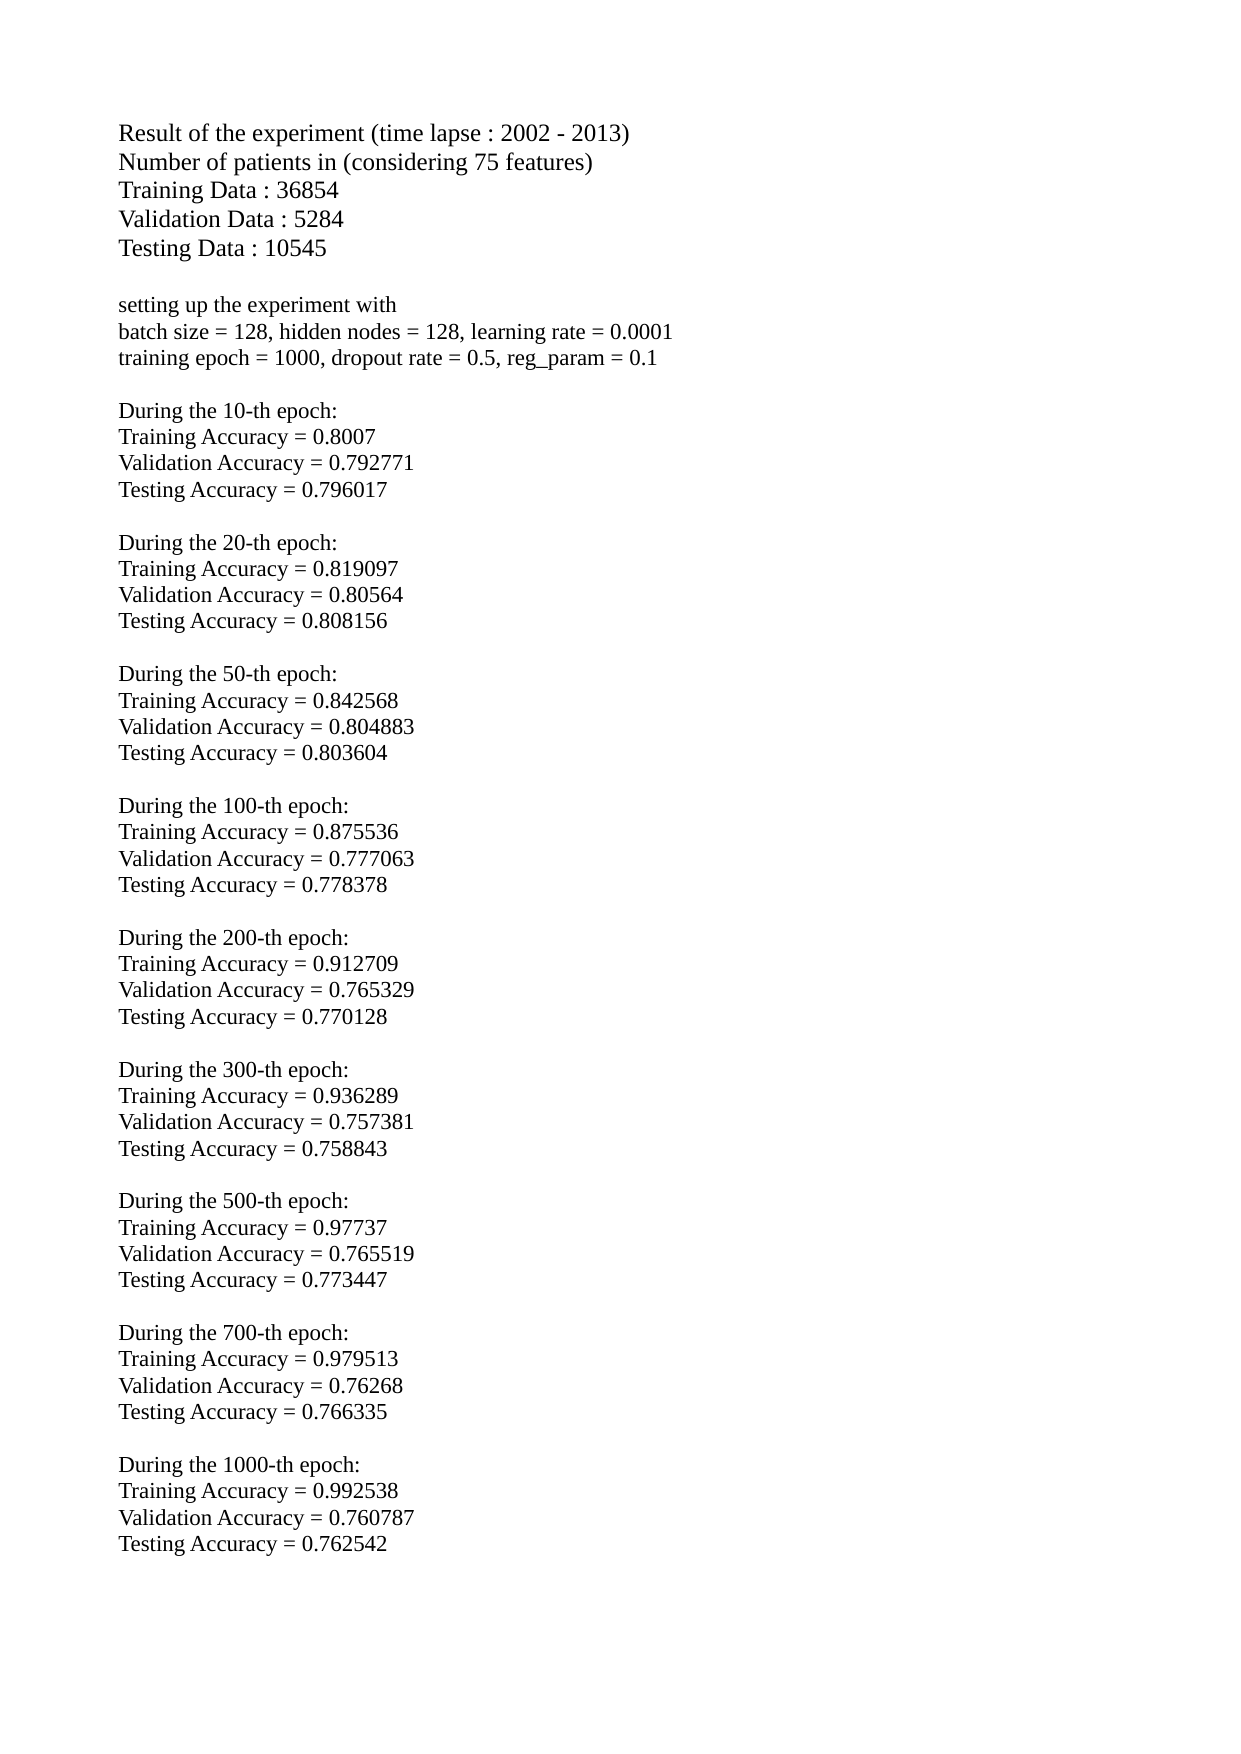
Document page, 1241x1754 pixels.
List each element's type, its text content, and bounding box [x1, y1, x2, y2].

text During the 300-th epoch: [118, 1056, 1122, 1082]
text During the 500-th epoch: [118, 1187, 1122, 1214]
text Validation Accuracy = 0.76268 [118, 1372, 1122, 1398]
text Validation Accuracy = 0.765329 [118, 977, 1122, 1003]
text Training Accuracy = 0.992538 [118, 1477, 1122, 1504]
text During the 1000-th epoch: [118, 1451, 1122, 1477]
text Testing Accuracy = 0.778378 [118, 871, 1122, 897]
text Testing Accuracy = 0.803604 [118, 739, 1122, 766]
text During the 700-th epoch: [118, 1319, 1122, 1346]
text Validation Accuracy = 0.760787 [118, 1504, 1122, 1530]
text Training Accuracy = 0.912709 [118, 950, 1122, 977]
text Validation Accuracy = 0.80564 [118, 581, 1122, 608]
text setting up the experiment with [118, 291, 1122, 318]
text Testing Accuracy = 0.796017 [118, 476, 1122, 502]
text Testing Accuracy = 0.758843 [118, 1135, 1122, 1161]
text Testing Accuracy = 0.773447 [118, 1266, 1122, 1293]
text Training Accuracy = 0.97737 [118, 1214, 1122, 1240]
text During the 100-th epoch: [118, 792, 1122, 818]
text Training Accuracy = 0.842568 [118, 687, 1122, 713]
text training epoch = 1000, dropout rate = 0.5, reg_param = 0.1 [118, 344, 1122, 370]
text Training Accuracy = 0.979513 [118, 1346, 1122, 1372]
text Training Accuracy = 0.936289 [118, 1082, 1122, 1108]
text Testing Accuracy = 0.766335 [118, 1398, 1122, 1424]
text During the 50-th epoch: [118, 660, 1122, 687]
text batch size = 128, hidden nodes = 128, learning rate = 0.0001 [118, 318, 1122, 344]
text Training Accuracy = 0.875536 [118, 818, 1122, 845]
text During the 10-th epoch: [118, 397, 1122, 423]
text Validation Accuracy = 0.765519 [118, 1240, 1122, 1266]
text Validation Accuracy = 0.804883 [118, 713, 1122, 739]
text Validation Accuracy = 0.777063 [118, 845, 1122, 871]
text Training Accuracy = 0.819097 [118, 555, 1122, 581]
text Testing Accuracy = 0.808156 [118, 608, 1122, 634]
text Validation Accuracy = 0.757381 [118, 1108, 1122, 1135]
text Testing Accuracy = 0.762542 [118, 1530, 1122, 1556]
text Testing Accuracy = 0.770128 [118, 1003, 1122, 1029]
text During the 20-th epoch: [118, 528, 1122, 555]
text Training Accuracy = 0.8007 [118, 423, 1122, 449]
text Validation Accuracy = 0.792771 [118, 449, 1122, 476]
text During the 200-th epoch: [118, 924, 1122, 950]
